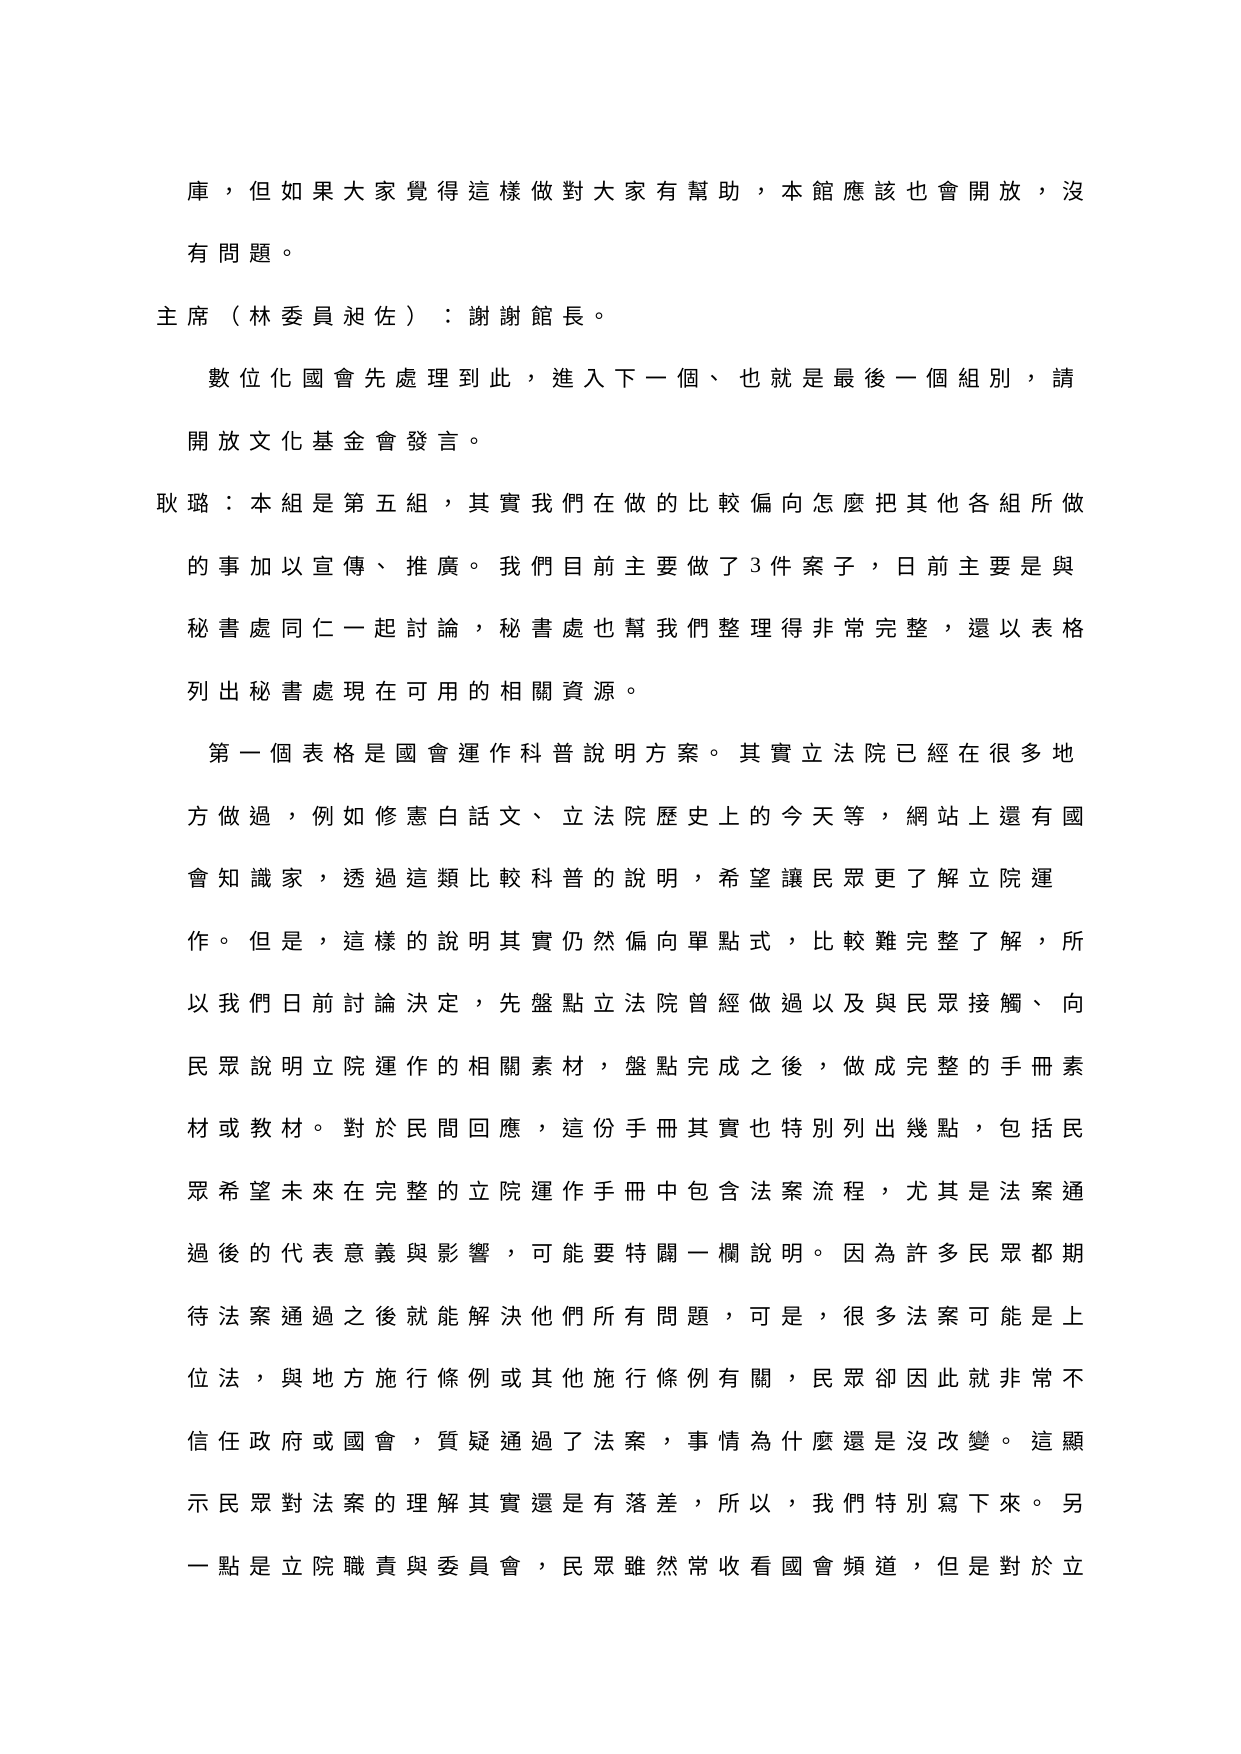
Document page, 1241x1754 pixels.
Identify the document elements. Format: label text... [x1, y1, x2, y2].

text 庫，但如果大家覺得這樣做對大家有幫助，本館應該也會開放，沒有問題。 [151, 158, 1089, 283]
text 主席（林委員昶佐）：謝謝館長。 [151, 283, 1089, 346]
text 第一個表格是國會運作科普說明方案。其實立法院已經在很多地方做過，例如修憲白話文、立法院歷史上的今天等，網站上還有國會知識家，透過這類比較科普的說明，希望讓民眾更了解立院運作。但是，這樣的說明其實仍然偏向單點式，比較難完整了解，所以我們日前討論決定，先盤點立法院曾經做過以及與民眾接觸、向民眾說明立院運作的相關素材，盤點完成之後，做成完整的手冊素材或教材。對於民間回應，這份手冊其實也特別列出幾點，包括民眾希望未來在完整的立院運作手冊中包含法案流程，尤其是法案通過後的代表意義與影響，可能要特闢一欄說明。因為許多民眾都期待法案通過之後就能解決他們所有問題，可是，很多法案可能是上位法，與地方施行條例或其他施行條例有關，民眾卻因此就非常不信任政府或國會，質疑通過了法案，事情為什麼還是沒改變。這顯示民眾對法案的理解其實還是有落差，所以，我們特別寫下來。另一點是立院職責與委員會，民眾雖然常收看國會頻道，但是對於立 [173, 721, 1089, 1596]
text 耿璐：本組是第五組，其實我們在做的比較偏向怎麼把其他各組所做的事加以宣傳、推廣。我們目前主要做了3件案子，日前主要是與秘書處同仁一起討論，秘書處也幫我們整理得非常完整，還以表格列出秘書處現在可用的相關資源。 [151, 471, 1089, 721]
text 數位化國會先處理到此，進入下一個、也就是最後一個組別，請開放文化基金會發言。 [173, 346, 1089, 471]
